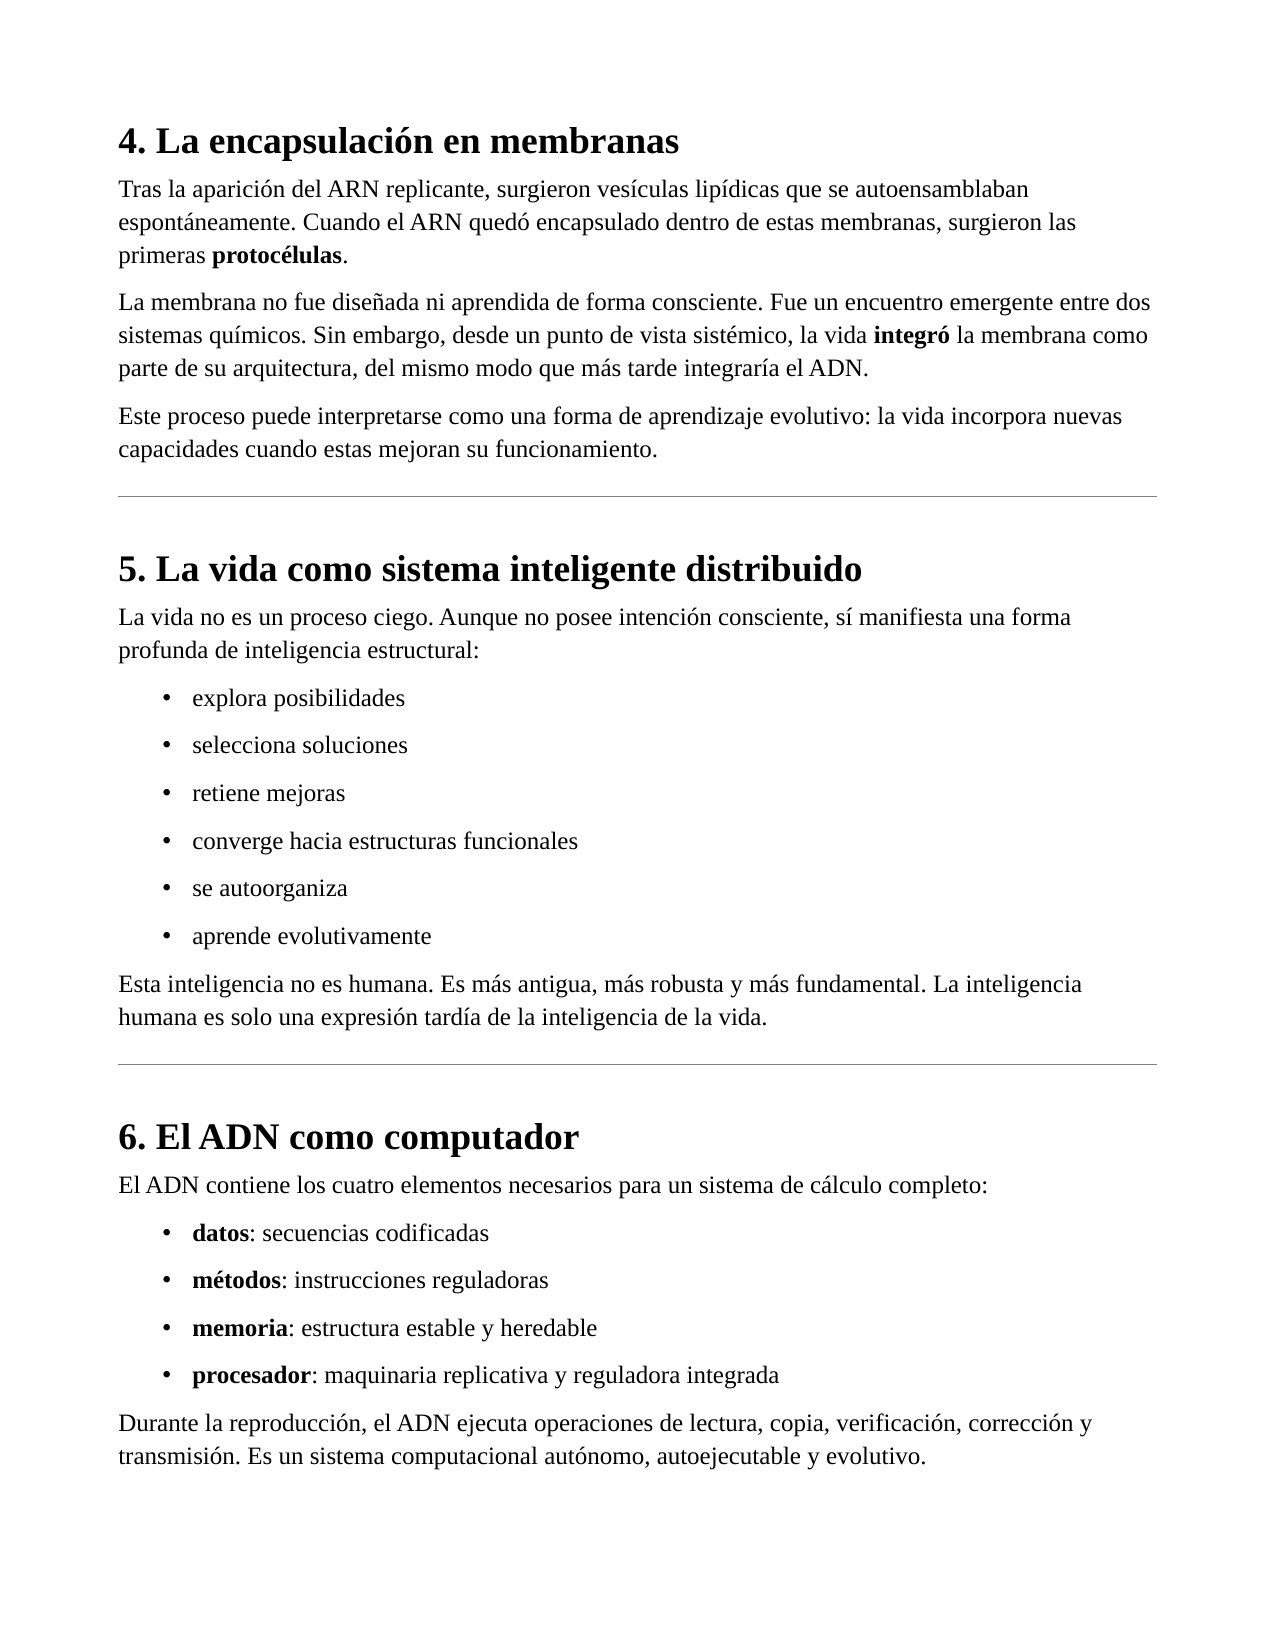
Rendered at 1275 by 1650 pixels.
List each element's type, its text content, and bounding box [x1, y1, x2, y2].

subtitle 4. La encapsulación en membranas [118, 118, 1157, 161]
list retiene mejoras [162, 778, 1157, 807]
text La membrana no fue diseñada ni aprendida de forma consciente. Fue un encuentro emergente entre dos sistemas químicos. Sin embargo, desde un punto de vista sistémico, la vida integró la membrana como parte de su arquitectura, del mismo modo que más tarde integraría el ADN. [118, 287, 1157, 382]
text Tras la aparición del ARN replicante, surgieron vesículas lipídicas que se autoensamblaban espontáneamente. Cuando el ARN quedó encapsulado dentro de estas membranas, surgieron las primeras protocélulas. [118, 174, 1157, 268]
text Esta inteligencia no es humana. Es más antigua, más robusta y más fundamental. La inteligencia humana es solo una expresión tardía de la inteligencia de la vida. [118, 969, 1157, 1030]
list procesador: maquinaria replicativa y reguladora integrada [162, 1360, 1157, 1389]
text Durante la reproducción, el ADN ejecuta operaciones de lectura, copia, verificación, corrección y transmisión. Es un sistema computacional autónomo, autoejecutable y evolutivo. [118, 1408, 1157, 1470]
list selecciona soluciones [162, 731, 1157, 759]
text La vida no es un proceso ciego. Aunque no posee intención consciente, sí manifiesta una forma profunda de inteligencia estructural: [118, 602, 1157, 664]
subtitle 5. La vida como sistema inteligente distribuido [118, 547, 1157, 590]
subtitle 6. El ADN como computador [118, 1114, 1157, 1157]
list métodos: instrucciones reguladoras [162, 1265, 1157, 1294]
list memoria: estructura estable y heredable [162, 1313, 1157, 1342]
text El ADN contiene los cuatro elementos necesarios para un sistema de cálculo completo: [118, 1170, 1157, 1199]
list converge hacia estructuras funcionales [162, 826, 1157, 854]
list datos: secuencias codificadas [162, 1218, 1157, 1246]
list aprende evolutivamente [162, 921, 1157, 950]
list explora posibilidades [162, 683, 1157, 712]
list se autoorganiza [162, 873, 1157, 902]
text Este proceso puede interpretarse como una forma de aprendizaje evolutivo: la vida incorpora nuevas capacidades cuando estas mejoran su funcionamiento. [118, 401, 1157, 463]
